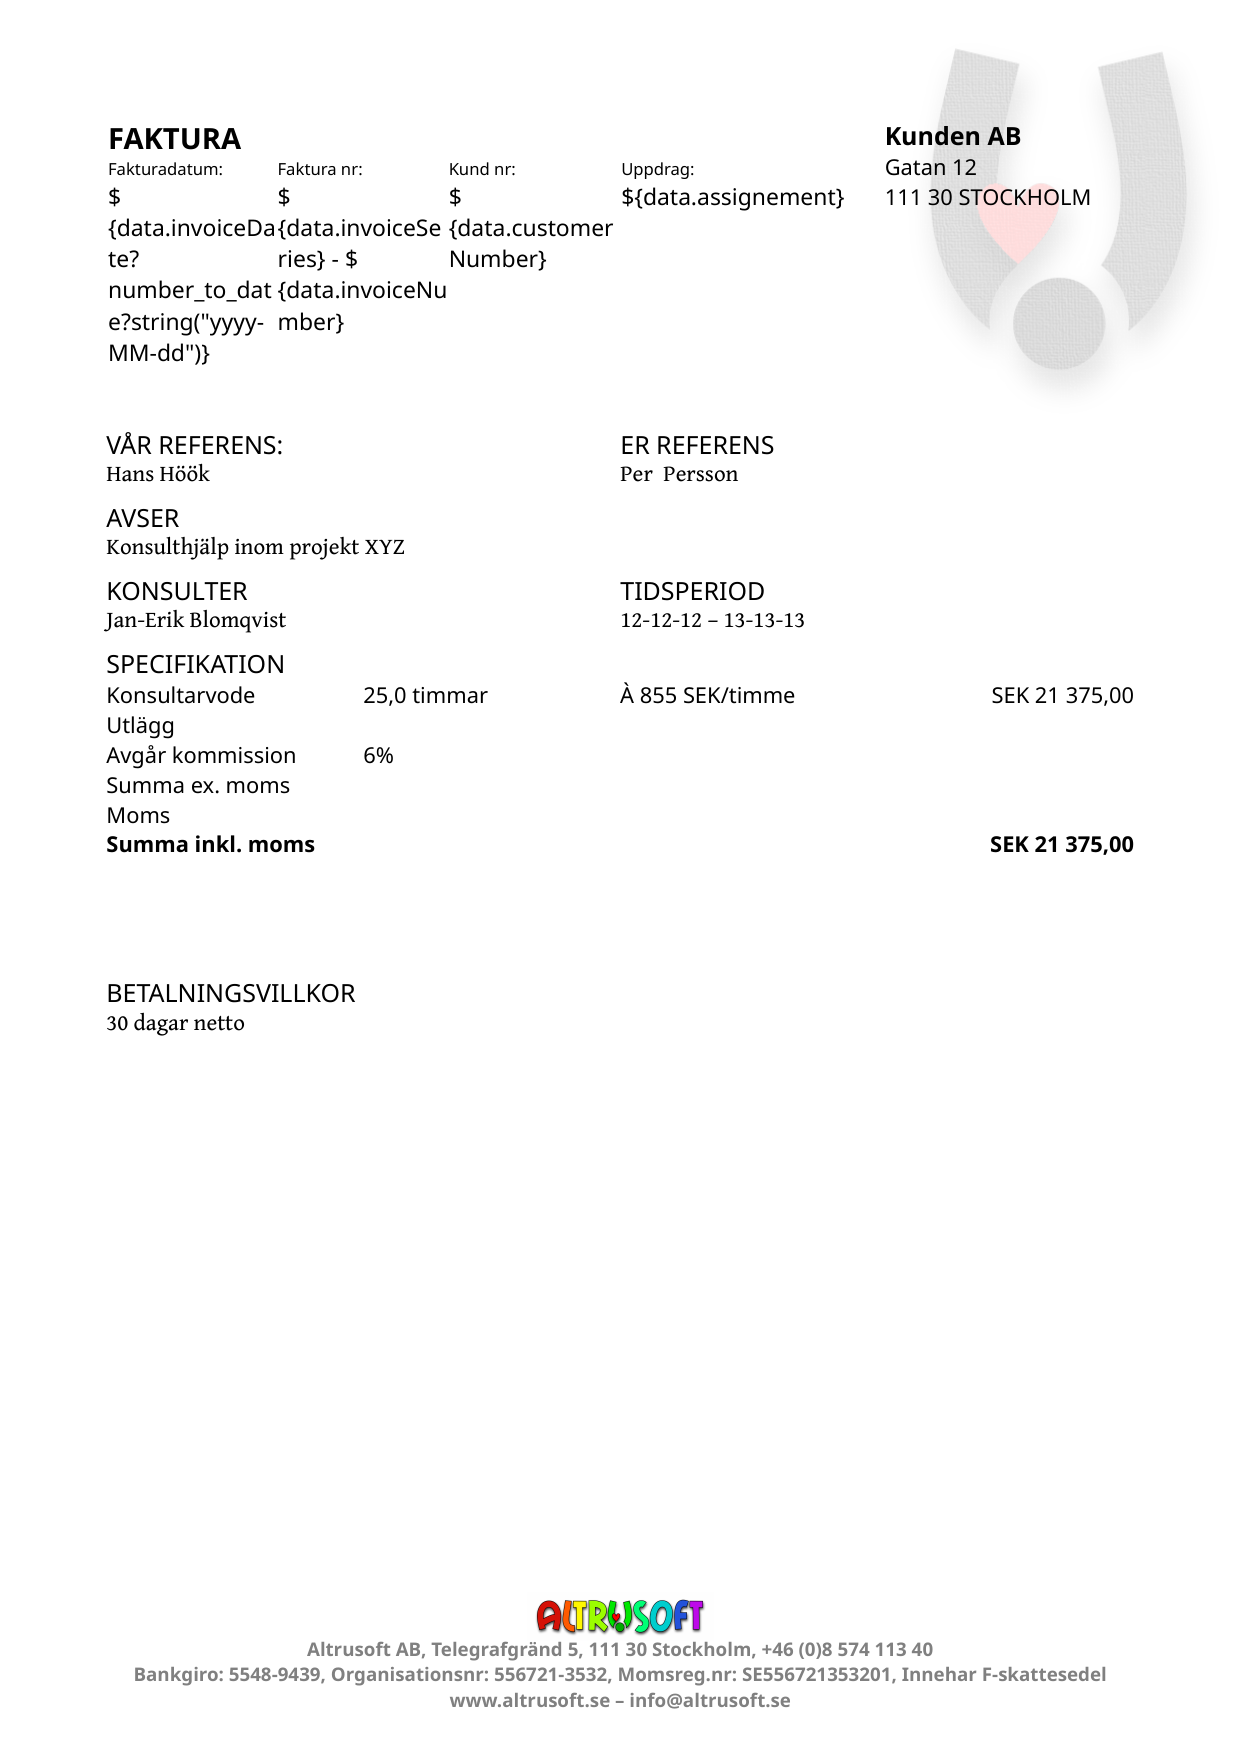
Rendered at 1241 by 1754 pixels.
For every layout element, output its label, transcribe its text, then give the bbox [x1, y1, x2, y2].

table_cell [363, 710, 620, 740]
table_cell [363, 800, 620, 829]
table_cell [620, 800, 877, 829]
subtitle Er referens [620, 427, 1134, 461]
table_cell [620, 770, 877, 799]
subtitle Avser [106, 500, 1134, 534]
table_cell [363, 770, 620, 799]
table_cell SEK 21 375,00 [877, 829, 1134, 859]
text 30 dagar netto [106, 1010, 1134, 1037]
table_cell [620, 710, 877, 740]
table_cell Moms [106, 800, 363, 829]
text 12-12-12 – 13-13-13 [620, 607, 1134, 634]
picture [526, 1592, 714, 1641]
table_header SEK 21 375,00 [877, 680, 1134, 710]
table_cell [620, 829, 877, 859]
table_cell [877, 710, 1134, 740]
subtitle Specifikation [106, 646, 1134, 680]
picture [885, 23, 1241, 429]
table_cell Summa ex. moms [106, 770, 363, 799]
table_header 25,0 timmar [363, 680, 620, 710]
table_header Konsultarvode [106, 680, 363, 710]
text Konsulthjälp inom projekt XYZ [106, 534, 1134, 561]
table_cell [620, 740, 877, 770]
text Per Persson [620, 461, 1134, 488]
subtitle Tidsperiod [620, 573, 1134, 607]
subtitle Vår referens: [106, 427, 620, 461]
text Jan-Erik Blomqvist [106, 607, 620, 634]
table_cell [363, 829, 620, 859]
table_cell Utlägg [106, 710, 363, 740]
subtitle Konsulter [106, 573, 620, 607]
table_cell [877, 770, 1134, 799]
table_cell [877, 740, 1134, 770]
table_cell Avgår kommission [106, 740, 363, 770]
table_header À 855 SEK/timme [620, 680, 877, 710]
table_cell Summa inkl. moms [106, 829, 363, 859]
table_cell 6% [363, 740, 620, 770]
text Hans Höök [106, 461, 620, 488]
subtitle Betalningsvillkor [106, 976, 1134, 1010]
table_cell [877, 800, 1134, 829]
